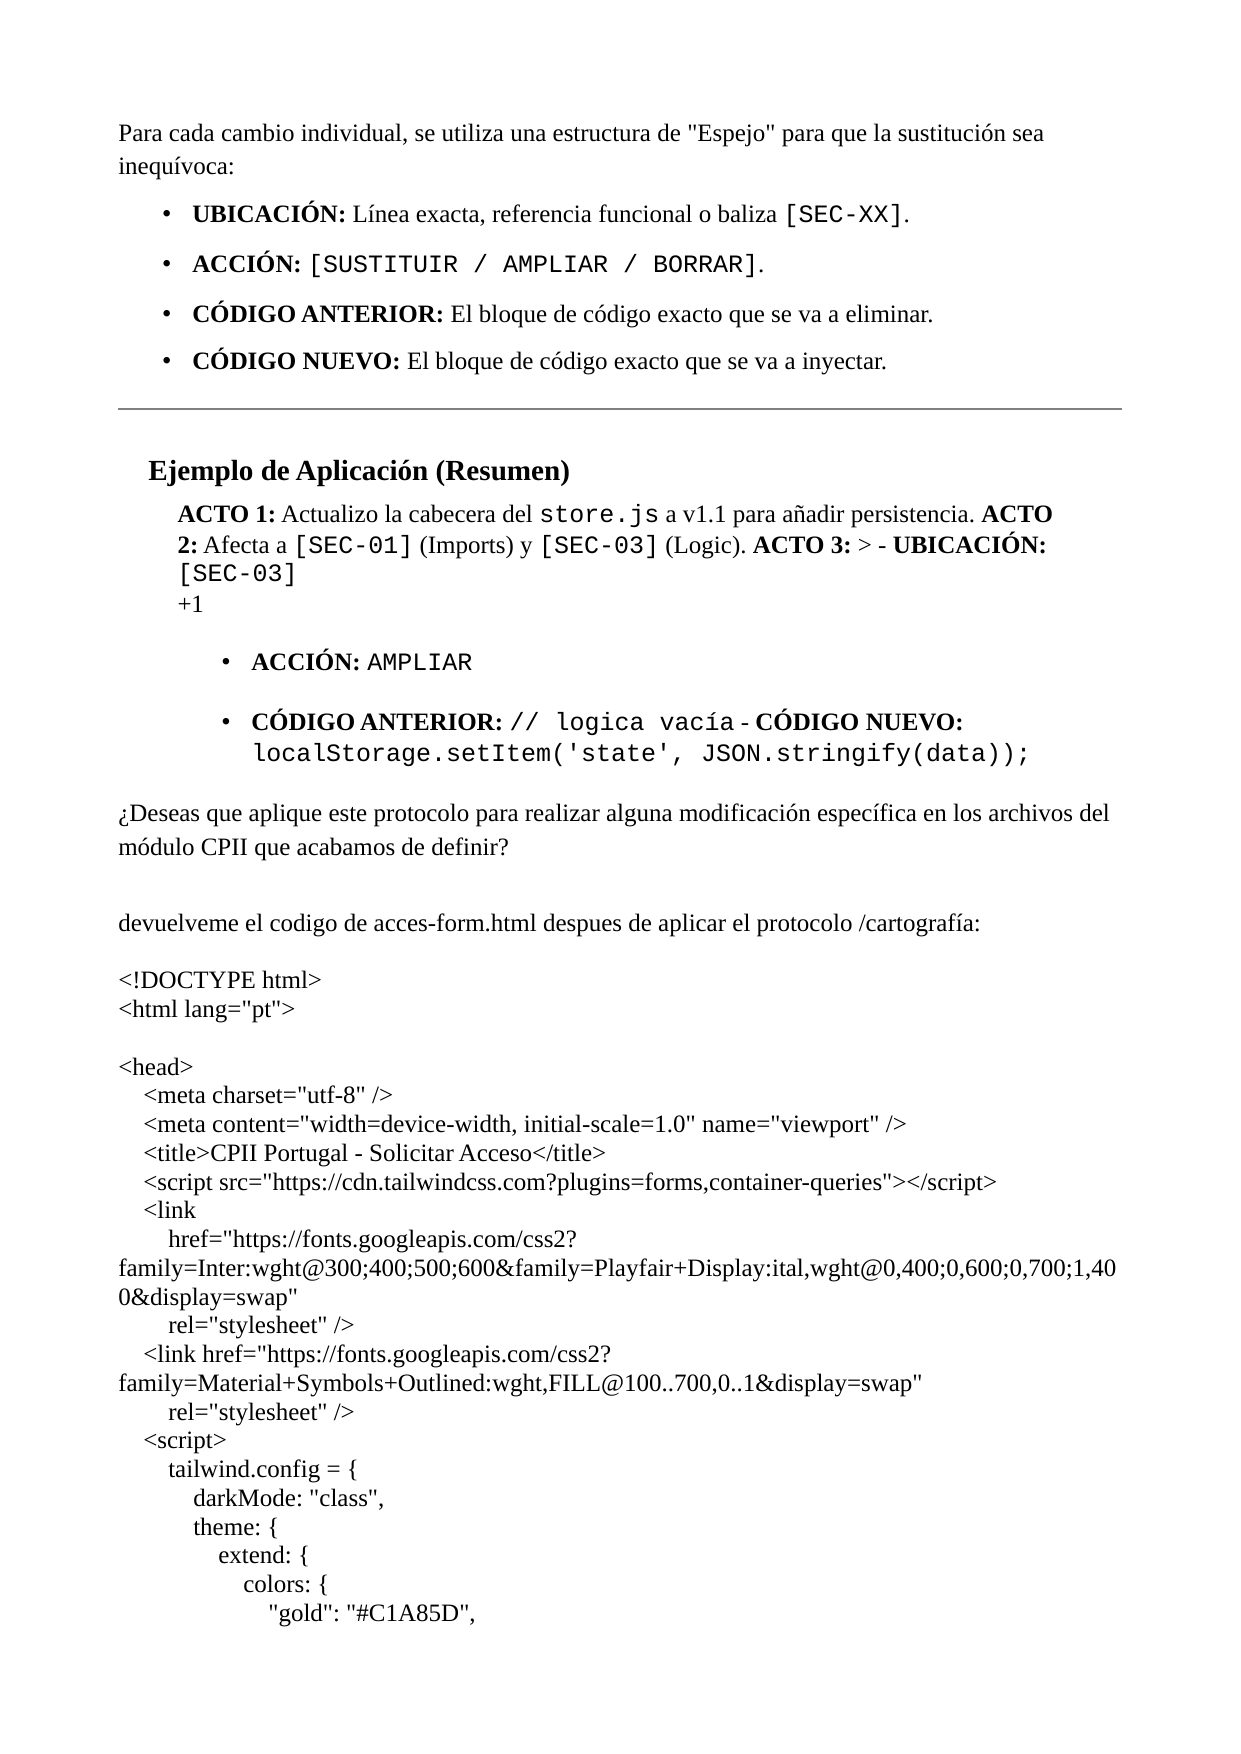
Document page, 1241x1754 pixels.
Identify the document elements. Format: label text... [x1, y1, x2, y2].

table_cell devuelveme el codigo de acces-form.html despues de aplicar el protocolo /cartografía: <!DOCTYPE html> <html lang="pt"> <head> <meta charset="utf-8" /> <meta content="width=device-width, initial-scale=1.0" name="viewport" /> <title>CPII Portugal - Solicitar Acceso</title> <script src="https://cdn.tailwindcss.com?plugins=forms,container-queries"></script> <link href="https://fonts.googleapis.com/css2?family=Inter:wght@300;400;500;600&family=Playfair+Display:ital,wght@0,400;0,600;0,700;1,400&display=swap" rel="stylesheet" /> <link href="https://fonts.googleapis.com/css2?family=Material+Symbols+Outlined:wght,FILL@100..700,0..1&display=swap" rel="stylesheet" /> <script> tailwind.config = { darkMode: "class", theme: { extend: { colors: { "gold": "#C1A85D", [118, 908, 1122, 1627]
table_cell Para cada cambio individual, se utiliza una estructura de "Espejo" para que la sustitución sea inequívoca: UBICACIÓN: Línea exacta, referencia funcional o baliza [SEC-XX]. ACCIÓN: [SUSTITUIR / AMPLIAR / BORRAR]. CÓDIGO ANTERIOR: El bloque de código exacto que se va a eliminar. CÓDIGO NUEVO: El bloque de código exacto que se va a inyectar. [118, 118, 1122, 408]
table_cell 📌 Ejemplo de Aplicación (Resumen) ACTO 1: Actualizo la cabecera del store.js a v1.1 para añadir persistencia. ACTO 2: Afecta a [SEC-01] (Imports) y [SEC-03] (Logic). ACTO 3: > - UBICACIÓN: [SEC-03] +1 ACCIÓN: AMPLIAR CÓDIGO ANTERIOR: // logica vacía - CÓDIGO NUEVO: localStorage.setItem('state', JSON.stringify(data)); ¿Deseas que aplique este protocolo para realizar alguna modificación específica en los archivos del módulo CPII que acabamos de definir? [118, 410, 1122, 908]
